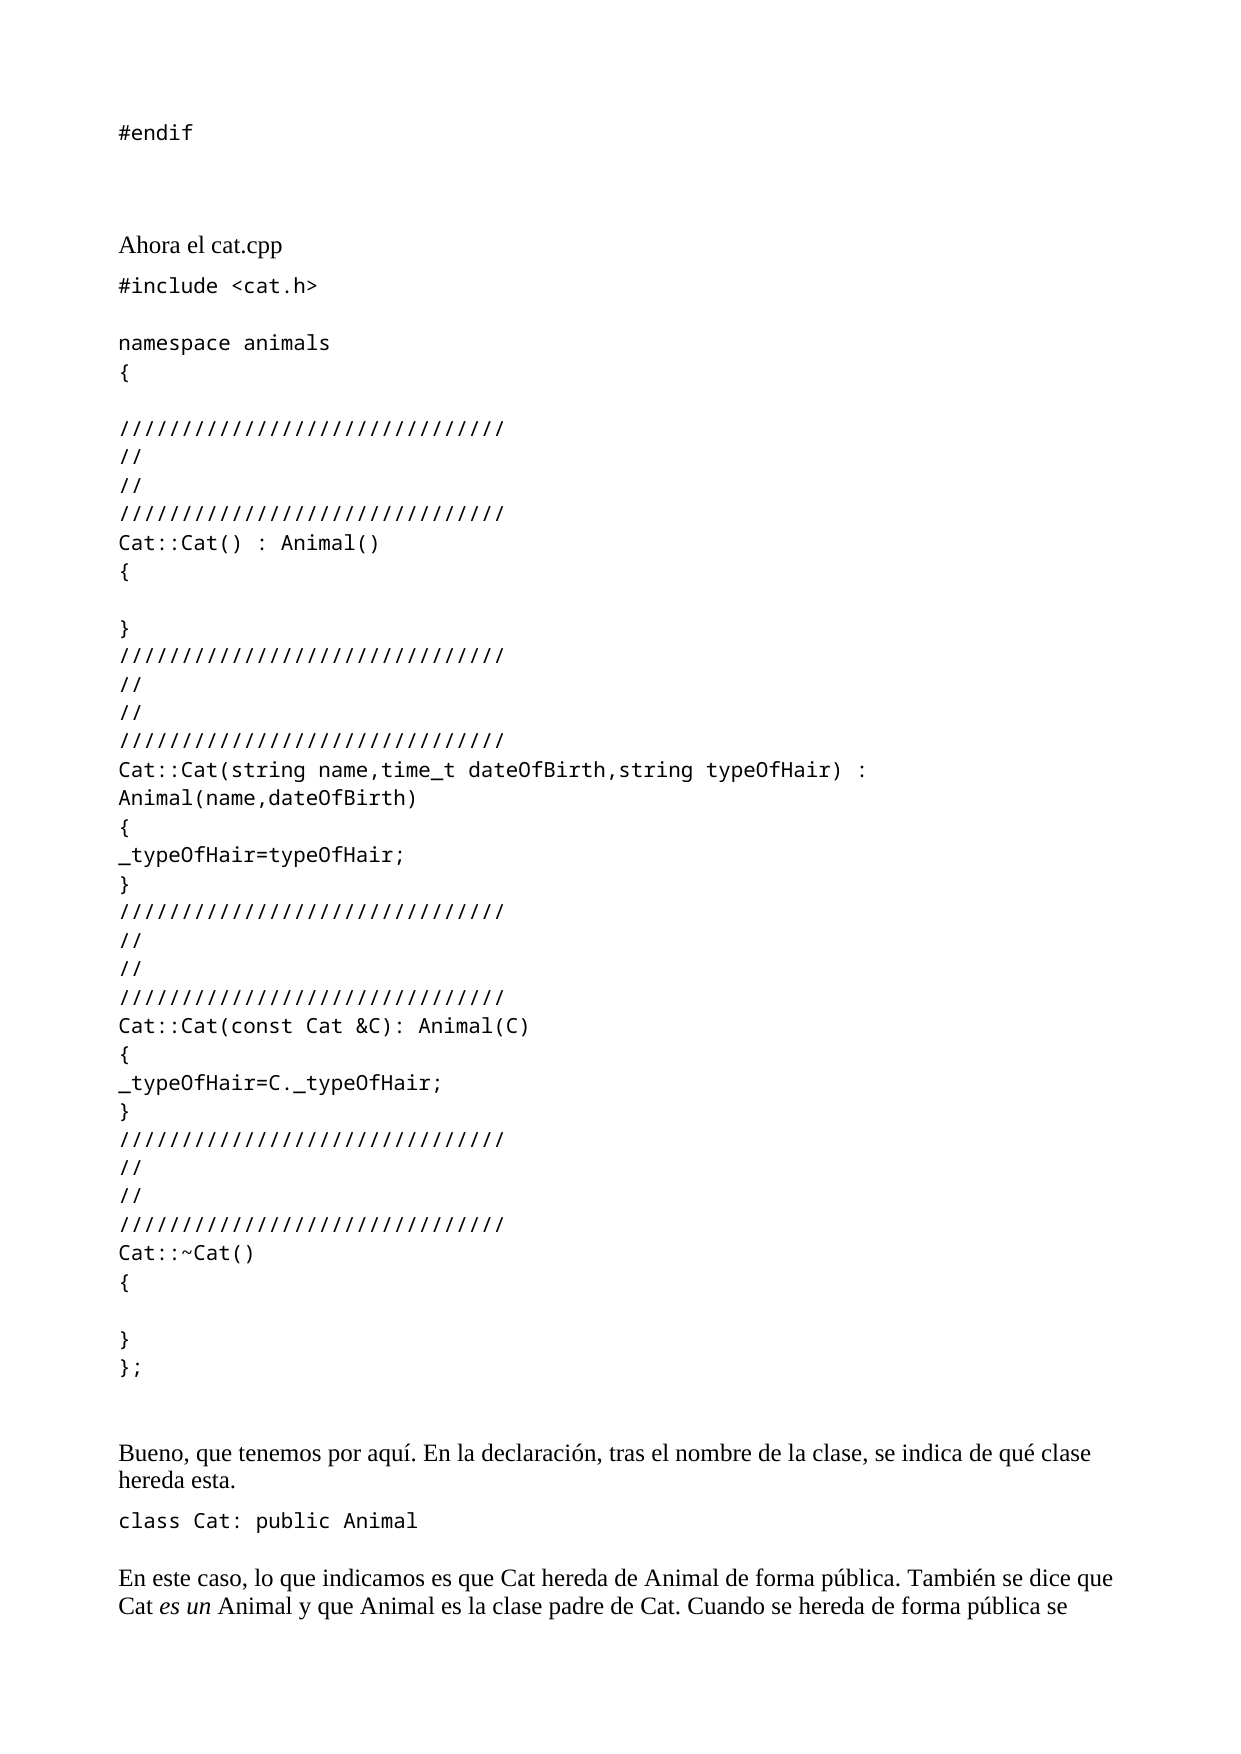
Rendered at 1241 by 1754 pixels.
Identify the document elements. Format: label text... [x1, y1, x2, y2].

text /////////////////////////////// [118, 641, 1122, 670]
text // [118, 1182, 1122, 1210]
text Ahora el cat.cpp [118, 176, 1122, 259]
text Cat::Cat() : Animal() [118, 528, 1122, 556]
text } [118, 1096, 1122, 1125]
text { [118, 812, 1122, 840]
text { [118, 357, 1122, 385]
text /////////////////////////////// [118, 727, 1122, 755]
text /////////////////////////////// [118, 897, 1122, 926]
text } [118, 1324, 1122, 1352]
text } [118, 613, 1122, 641]
text _typeOfHair=C._typeOfHair; [118, 1068, 1122, 1096]
text // [118, 954, 1122, 983]
text // [118, 1153, 1122, 1182]
text Cat::~Cat() [118, 1238, 1122, 1267]
text class Cat: public Animal [118, 1507, 1122, 1535]
text // [118, 670, 1122, 698]
text #include <cat.h> [118, 272, 1122, 300]
text /////////////////////////////// [118, 499, 1122, 528]
text En este caso, lo que indicamos es que Cat hereda de Animal de forma pública. También se dice que Cat es un Animal y que Animal es la clase padre de Cat. Cuando se hereda de forma pública se [118, 1564, 1122, 1620]
text // [118, 442, 1122, 471]
text // [118, 926, 1122, 954]
text Bueno, que tenemos por aquí. En la declaración, tras el nombre de la clase, se indica de qué clase hereda esta. [118, 1439, 1122, 1494]
text Cat::Cat(const Cat &C): Animal(C) [118, 1011, 1122, 1039]
text namespace animals [118, 328, 1122, 357]
text { [118, 1267, 1122, 1295]
text /////////////////////////////// [118, 414, 1122, 442]
text /////////////////////////////// [118, 1210, 1122, 1238]
text // [118, 698, 1122, 727]
text /////////////////////////////// [118, 983, 1122, 1011]
text { [118, 556, 1122, 584]
text /////////////////////////////// [118, 1125, 1122, 1153]
text } [118, 869, 1122, 897]
text // [118, 471, 1122, 499]
text }; [118, 1352, 1122, 1381]
text Cat::Cat(string name,time_t dateOfBirth,string typeOfHair) : Animal(name,dateOfBirth) [118, 755, 1122, 812]
text { [118, 1039, 1122, 1068]
text _typeOfHair=typeOfHair; [118, 840, 1122, 869]
text #endif [118, 118, 1122, 147]
